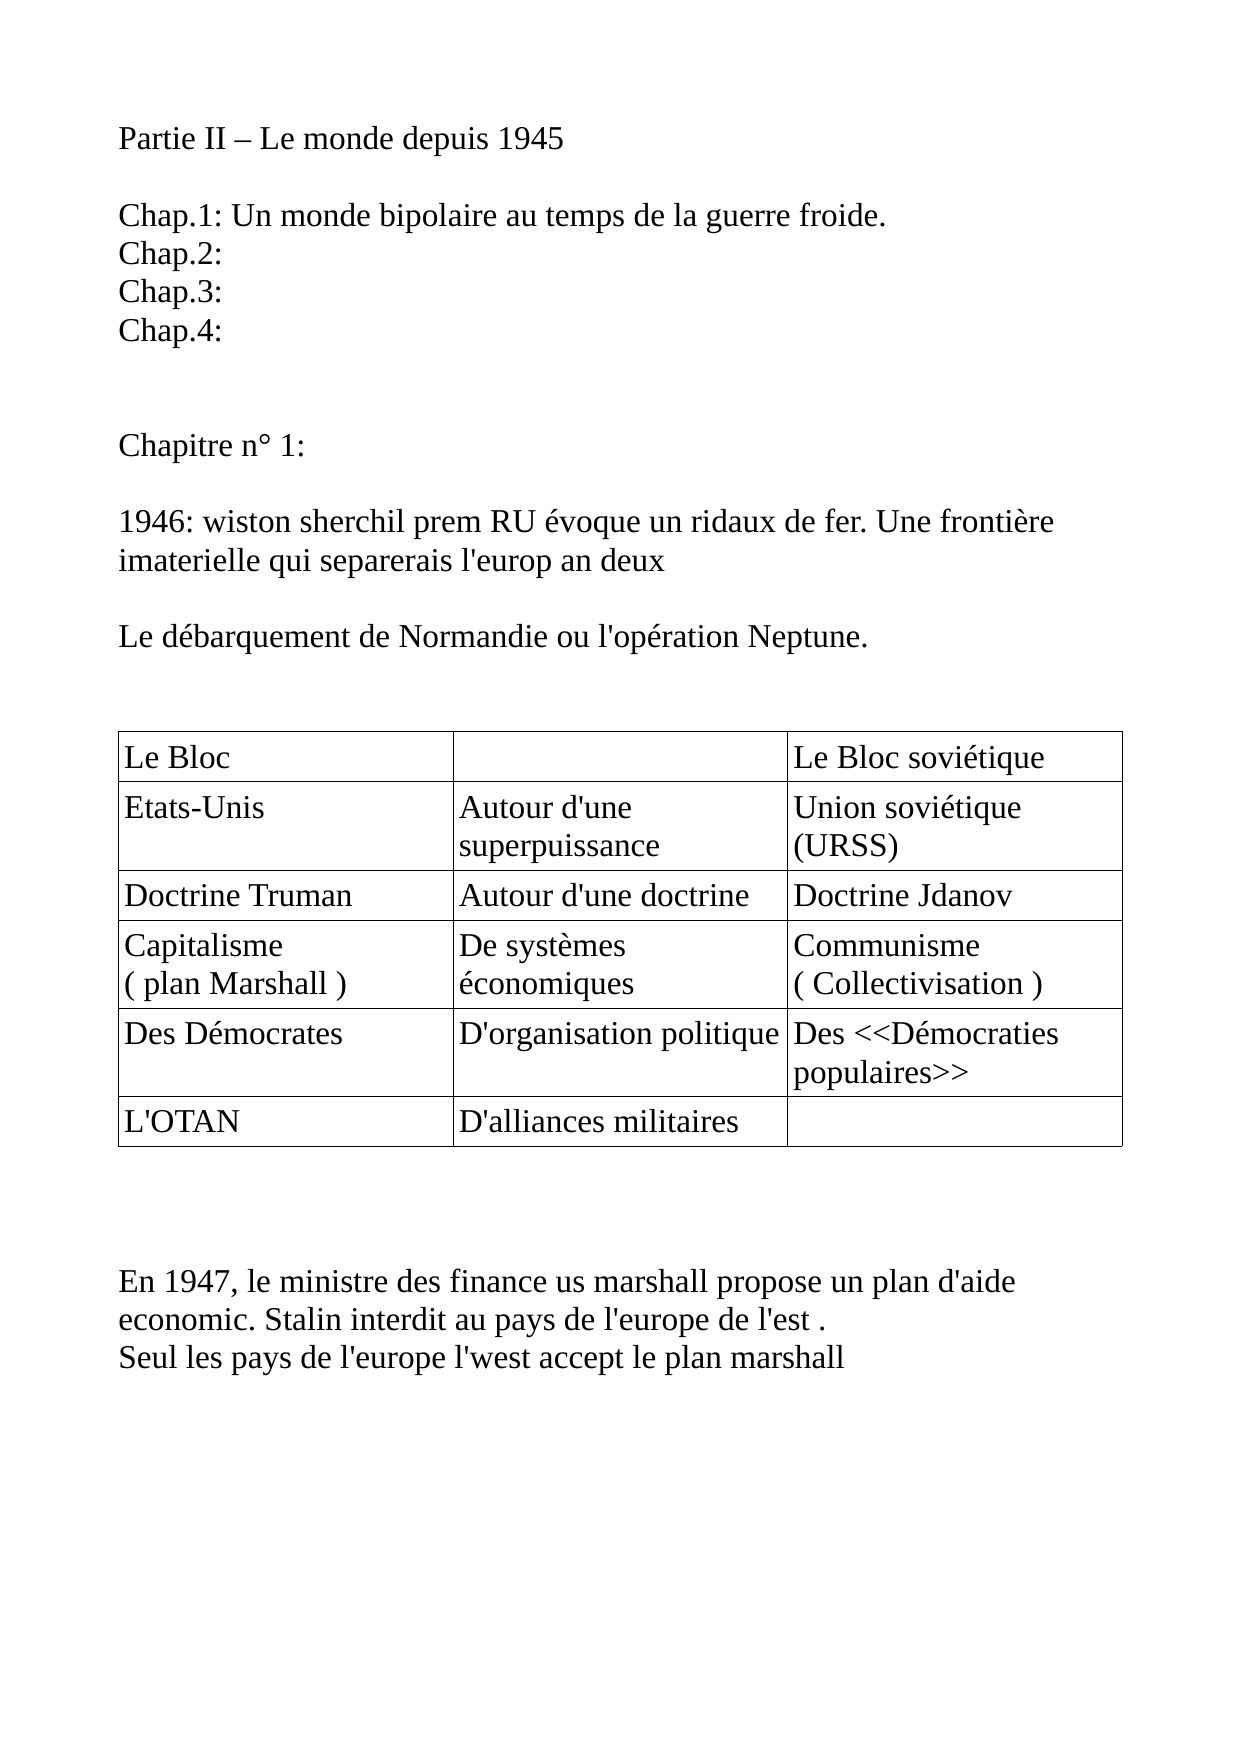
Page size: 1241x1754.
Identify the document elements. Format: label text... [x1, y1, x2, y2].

text En 1947, le ministre des finance us marshall propose un plan d'aide economic. Stalin interdit au pays de l'europe de l'est . [118, 1261, 1122, 1338]
text 1946: wiston sherchil prem RU évoque un ridaux de fer. Une frontière imaterielle qui separerais l'europ an deux [118, 501, 1122, 578]
table_cell Des <<Démocraties populaires>> [788, 1009, 1122, 1096]
table_cell Doctrine Truman [119, 871, 453, 919]
text Chap.1: Un monde bipolaire au temps de la guerre froide. [118, 195, 1122, 233]
table_cell Union soviétique (URSS) [788, 782, 1122, 869]
table_cell [788, 1097, 1122, 1146]
table_cell Doctrine Jdanov [788, 871, 1122, 919]
text Chap.4: [118, 310, 1122, 348]
table_cell L'OTAN [119, 1097, 453, 1146]
text Chapitre n° 1: [118, 425, 1122, 463]
text Seul les pays de l'europe l'west accept le plan marshall [118, 1338, 1122, 1376]
text Chap.2: [118, 233, 1122, 271]
text Le débarquement de Normandie ou l'opération Neptune. [118, 616, 1122, 655]
table_header Le Bloc soviétique [788, 732, 1122, 781]
table_cell Etats-Unis [119, 782, 453, 869]
table_cell Des Démocrates [119, 1009, 453, 1096]
table_cell Communisme ( Collectivisation ) [788, 921, 1122, 1008]
table_cell D'alliances militaires [454, 1097, 787, 1146]
table_cell D'organisation politique [454, 1009, 787, 1096]
table_cell Capitalisme ( plan Marshall ) [119, 921, 453, 1008]
table_cell De systèmes économiques [454, 921, 787, 1008]
table_header Le Bloc [119, 732, 453, 781]
text Chap.3: [118, 271, 1122, 310]
table_cell Autour d'une superpuissance [454, 782, 787, 869]
table_header [454, 732, 787, 781]
table_cell Autour d'une doctrine [454, 871, 787, 919]
text Partie II – Le monde depuis 1945 [118, 118, 1122, 156]
